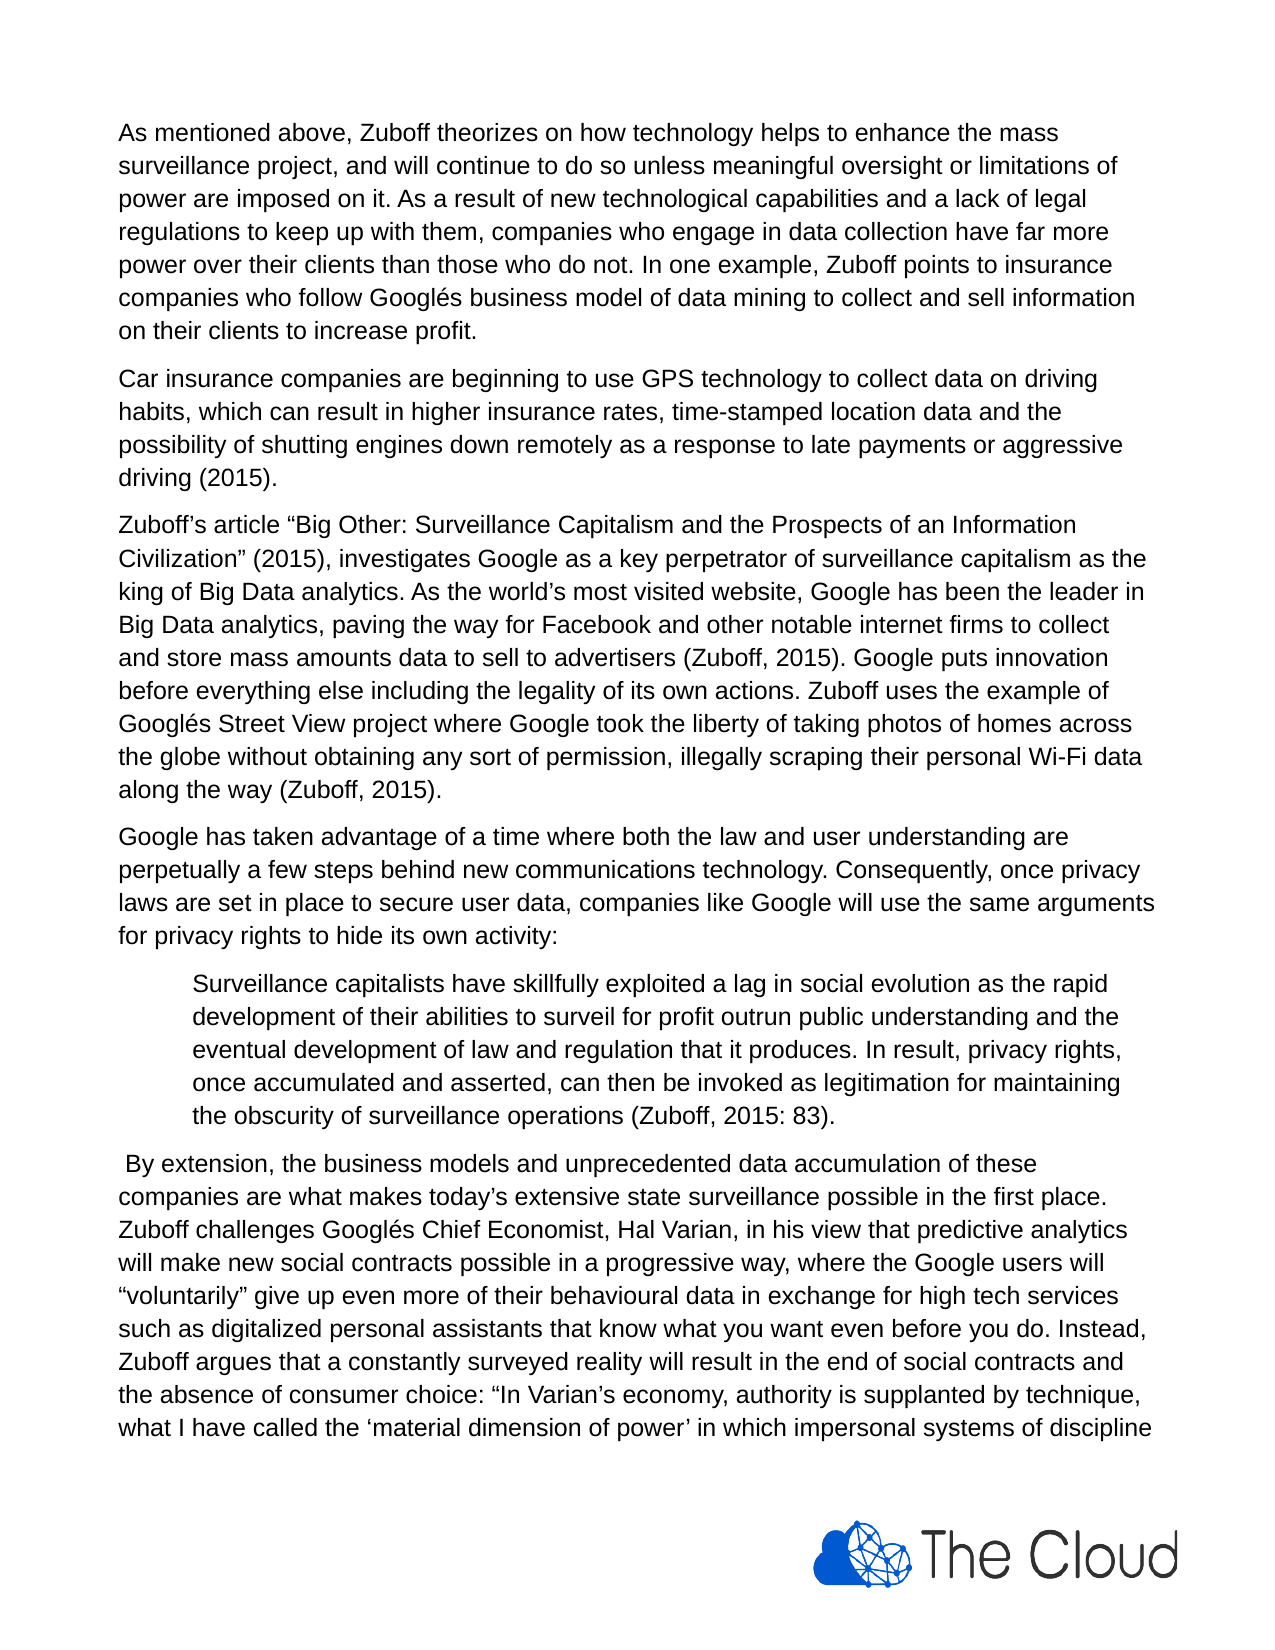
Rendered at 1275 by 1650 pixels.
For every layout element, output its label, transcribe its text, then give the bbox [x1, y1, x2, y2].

text As mentioned above, Zuboff theorizes on how technology helps to enhance the mass surveillance project, and will continue to do so unless meaningful oversight or limitations of power are imposed on it. As a result of new technological capabilities and a lack of legal regulations to keep up with them, companies who engage in data collection have far more power over their clients than those who do not. In one example, Zuboff points to insurance companies who follow Googlés business model of data mining to collect and sell information on their clients to increase profit. [118, 118, 1157, 345]
text Car insurance companies are beginning to use GPS technology to collect data on driving habits, which can result in higher insurance rates, time-stamped location data and the possibility of shutting engines down remotely as a response to late payments or aggressive driving (2015). [118, 364, 1157, 492]
text By extension, the business models and unprecedented data accumulation of these companies are what makes today’s extensive state surveillance possible in the first place. Zuboff challenges Googlés Chief Economist, Hal Varian, in his view that predictive analytics will make new social contracts possible in a progressive way, where the Google users will “voluntarily” give up even more of their behavioural data in exchange for high tech services such as digitalized personal assistants that know what you want even before you do. Instead, Zuboff argues that a constantly surveyed reality will result in the end of social contracts and the absence of consumer choice: “In Varian’s economy, authority is supplanted by technique, what I have called the ‘material dimension of power’ in which impersonal systems of discipline [118, 1149, 1157, 1442]
text Google has taken advantage of a time where both the law and user understanding are perpetually a few steps behind new communications technology. Consequently, once privacy laws are set in place to secure user data, companies like Google will use the same arguments for privacy rights to hide its own activity: [118, 822, 1157, 950]
picture [813, 1520, 1178, 1588]
text Surveillance capitalists have skillfully exploited a lag in social evolution as the rapid development of their abilities to surveil for profit outrun public understanding and the eventual development of law and regulation that it produces. In result, privacy rights, once accumulated and asserted, can then be invoked as legitimation for maintaining the obscurity of surveillance operations (Zuboff, 2015: 83). [192, 969, 1157, 1130]
text Zuboff’s article “Big Other: Surveillance Capitalism and the Prospects of an Information Civilization” (2015), investigates Google as a key perpetrator of surveillance capitalism as the king of Big Data analytics. As the world’s most visited website, Google has been the leader in Big Data analytics, paving the way for Facebook and other notable internet firms to collect and store mass amounts data to sell to advertisers (Zuboff, 2015). Google puts innovation before everything else including the legality of its own actions. Zuboff uses the example of Googlés Street View project where Google took the liberty of taking photos of homes across the globe without obtaining any sort of permission, illegally scraping their personal Wi-Fi data along the way (Zuboff, 2015). [118, 511, 1157, 803]
